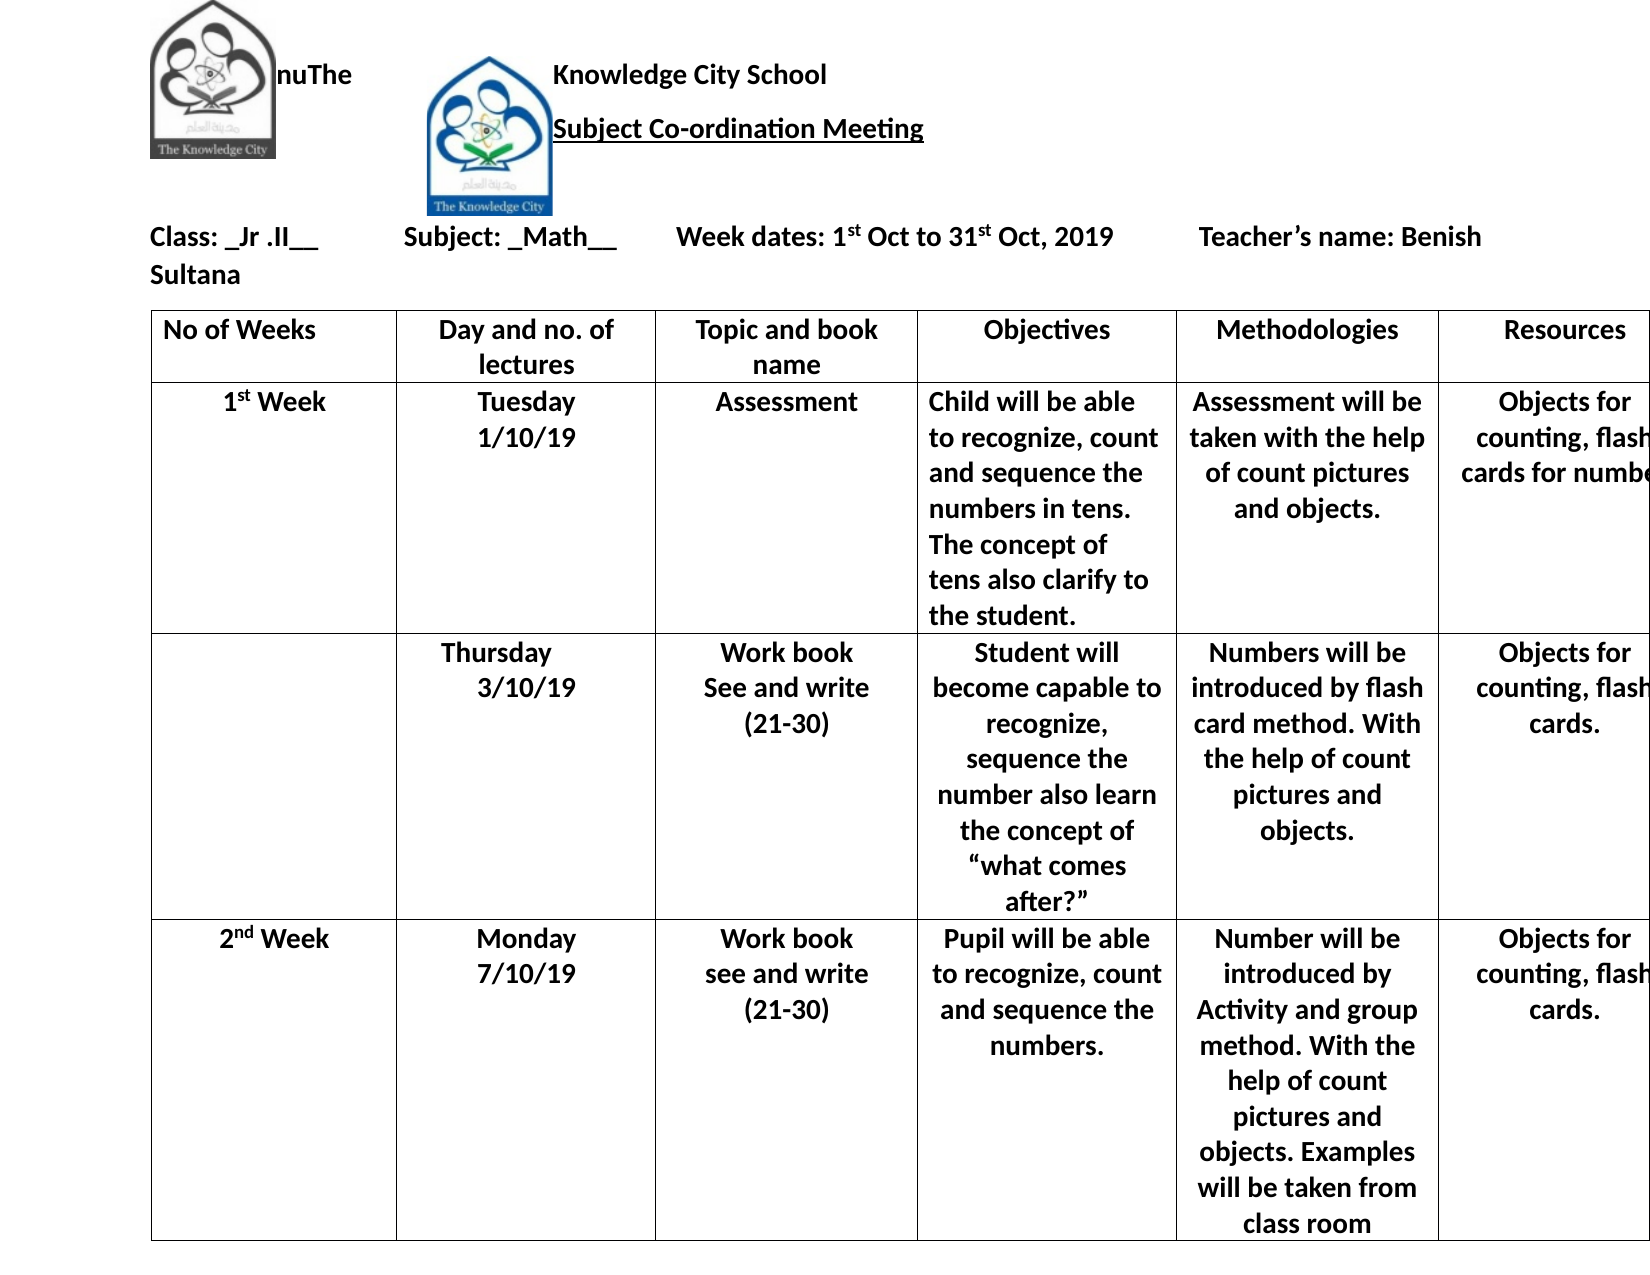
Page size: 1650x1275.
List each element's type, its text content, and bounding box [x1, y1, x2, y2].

table_cell [152, 634, 396, 919]
text Knowledge City School [553, 56, 1500, 92]
text Subject Co-ordination Meeting [553, 110, 1500, 146]
text [276, 110, 426, 146]
table_cell Child will be able to recognize, count and sequence the numbers in tens. The concept of tens also clarify to the student. [918, 383, 1176, 633]
table_cell Objects for counting, flash cards. [1439, 634, 1649, 919]
table_header Methodologies [1177, 311, 1438, 382]
table_header Objectives [918, 311, 1176, 382]
table_cell Objects for counting, flash cards. [1439, 920, 1649, 1240]
table_header Day and no. of lectures [397, 311, 655, 382]
text nuThe [276, 56, 426, 92]
table_cell Numbers will be introduced by flash card method. With the help of count pictures and objects. [1177, 634, 1438, 919]
table_cell Pupil will be able to recognize, count and sequence the numbers. [918, 920, 1176, 1240]
table_cell Assessment will be taken with the help of count pictures and objects. [1177, 383, 1438, 633]
table_header Resources [1439, 311, 1649, 382]
table_cell Monday 7/10/19 [397, 920, 655, 1240]
table_header Topic and book name [656, 311, 917, 382]
table_cell Work book See and write (21-30) [656, 634, 917, 919]
table_cell Objects for counting, flash cards for number [1439, 383, 1649, 633]
table_cell Assessment [656, 383, 917, 633]
table_header No of Weeks [152, 311, 396, 382]
table_cell Thursday 3/10/19 [397, 634, 655, 919]
table_cell Tuesday 1/10/19 [397, 383, 655, 633]
table_cell 1st Week [152, 383, 396, 633]
table_cell Student will become capable to recognize, sequence the number also learn the concept of “what comes after?” [918, 634, 1176, 919]
text Class: _Jr .II__ Subject: _Math__ Week dates: 1st Oct to 31st Oct, 2019 Teacher’s name: Benish Sultana [150, 218, 1500, 291]
table_cell Number will be introduced by Activity and group method. With the help of count pictures and objects. Examples will be taken from class room [1177, 920, 1438, 1240]
table_cell 2nd Week [152, 920, 396, 1240]
table_cell Work book see and write (21-30) [656, 920, 917, 1240]
